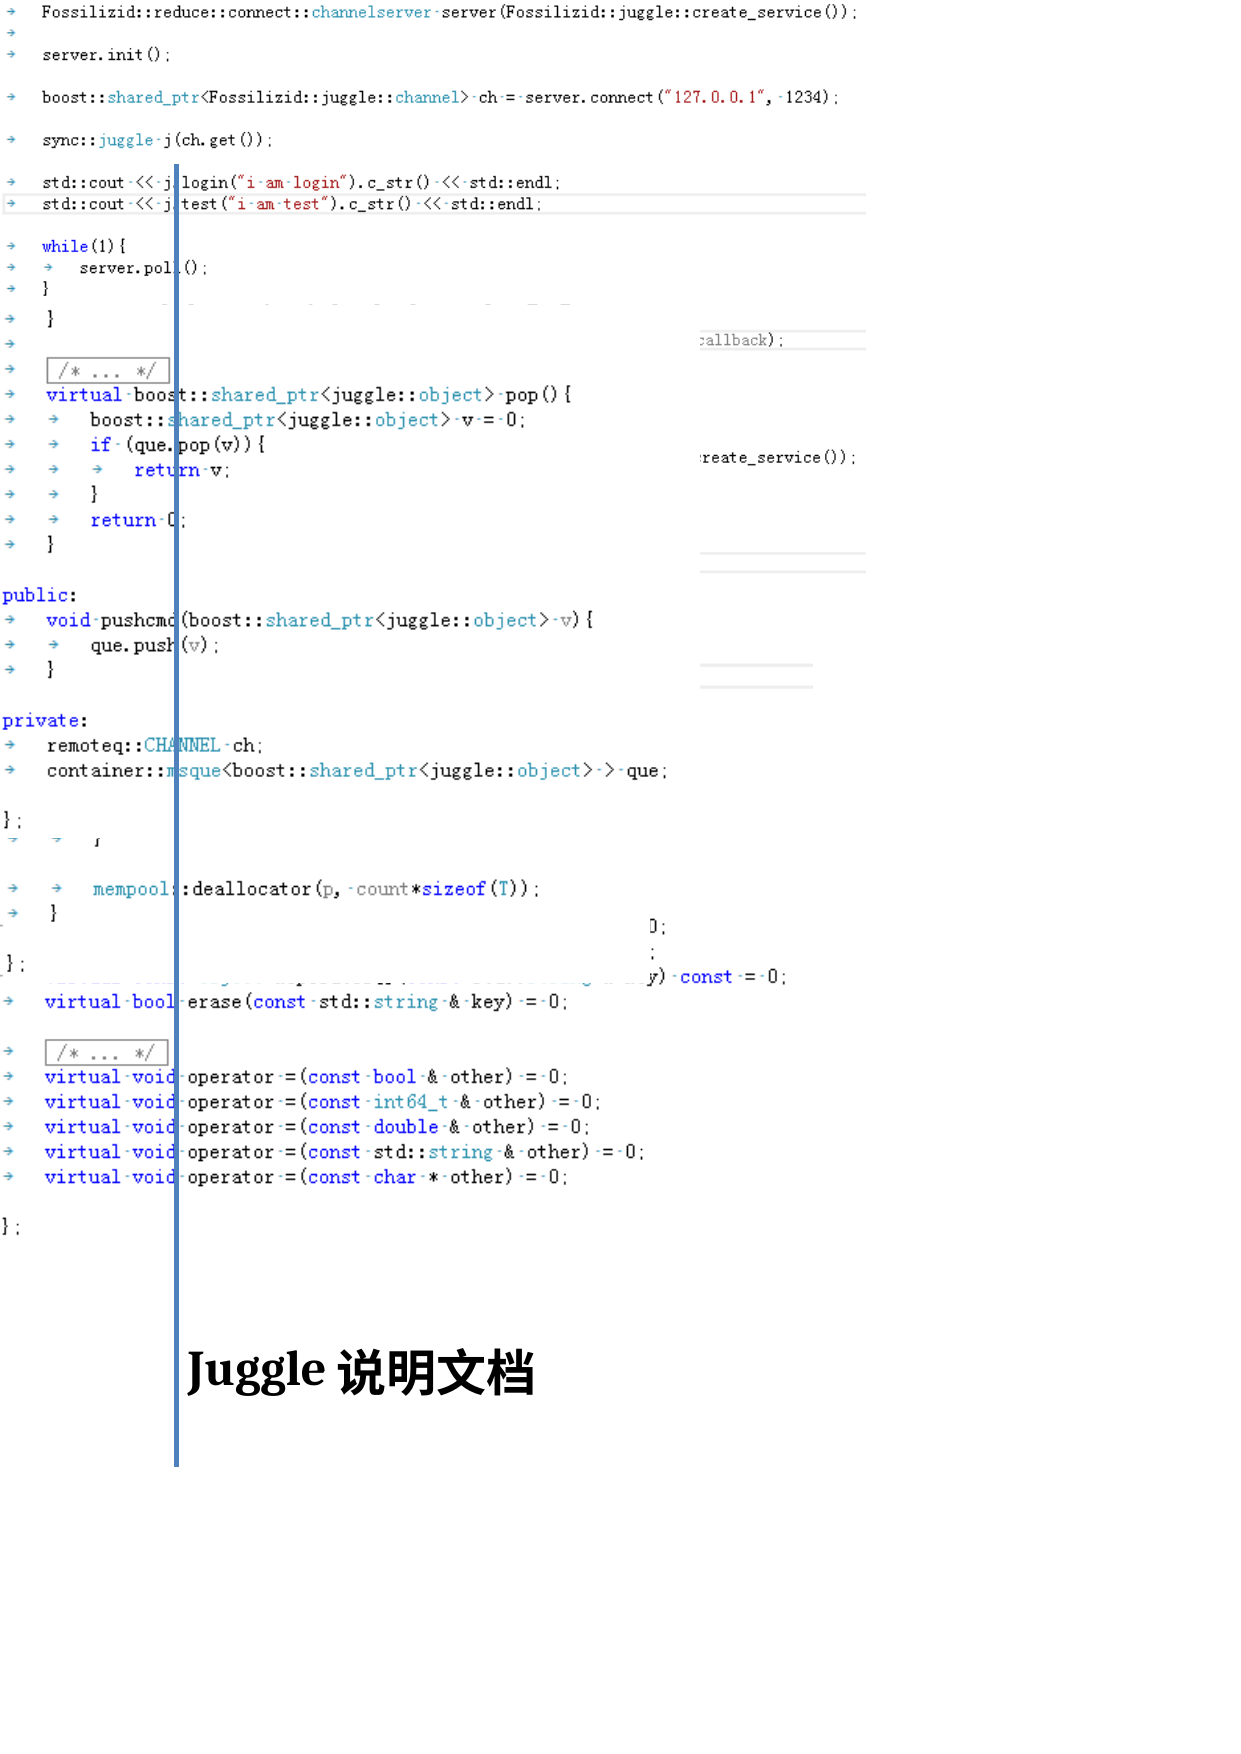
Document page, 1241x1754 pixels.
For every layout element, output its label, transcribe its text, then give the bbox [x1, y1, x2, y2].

table_header [866, 164, 888, 277]
picture [0, 0, 866, 1257]
table_cell [179, 1410, 888, 1467]
table_cell Juggle说明文档 [179, 277, 888, 1410]
